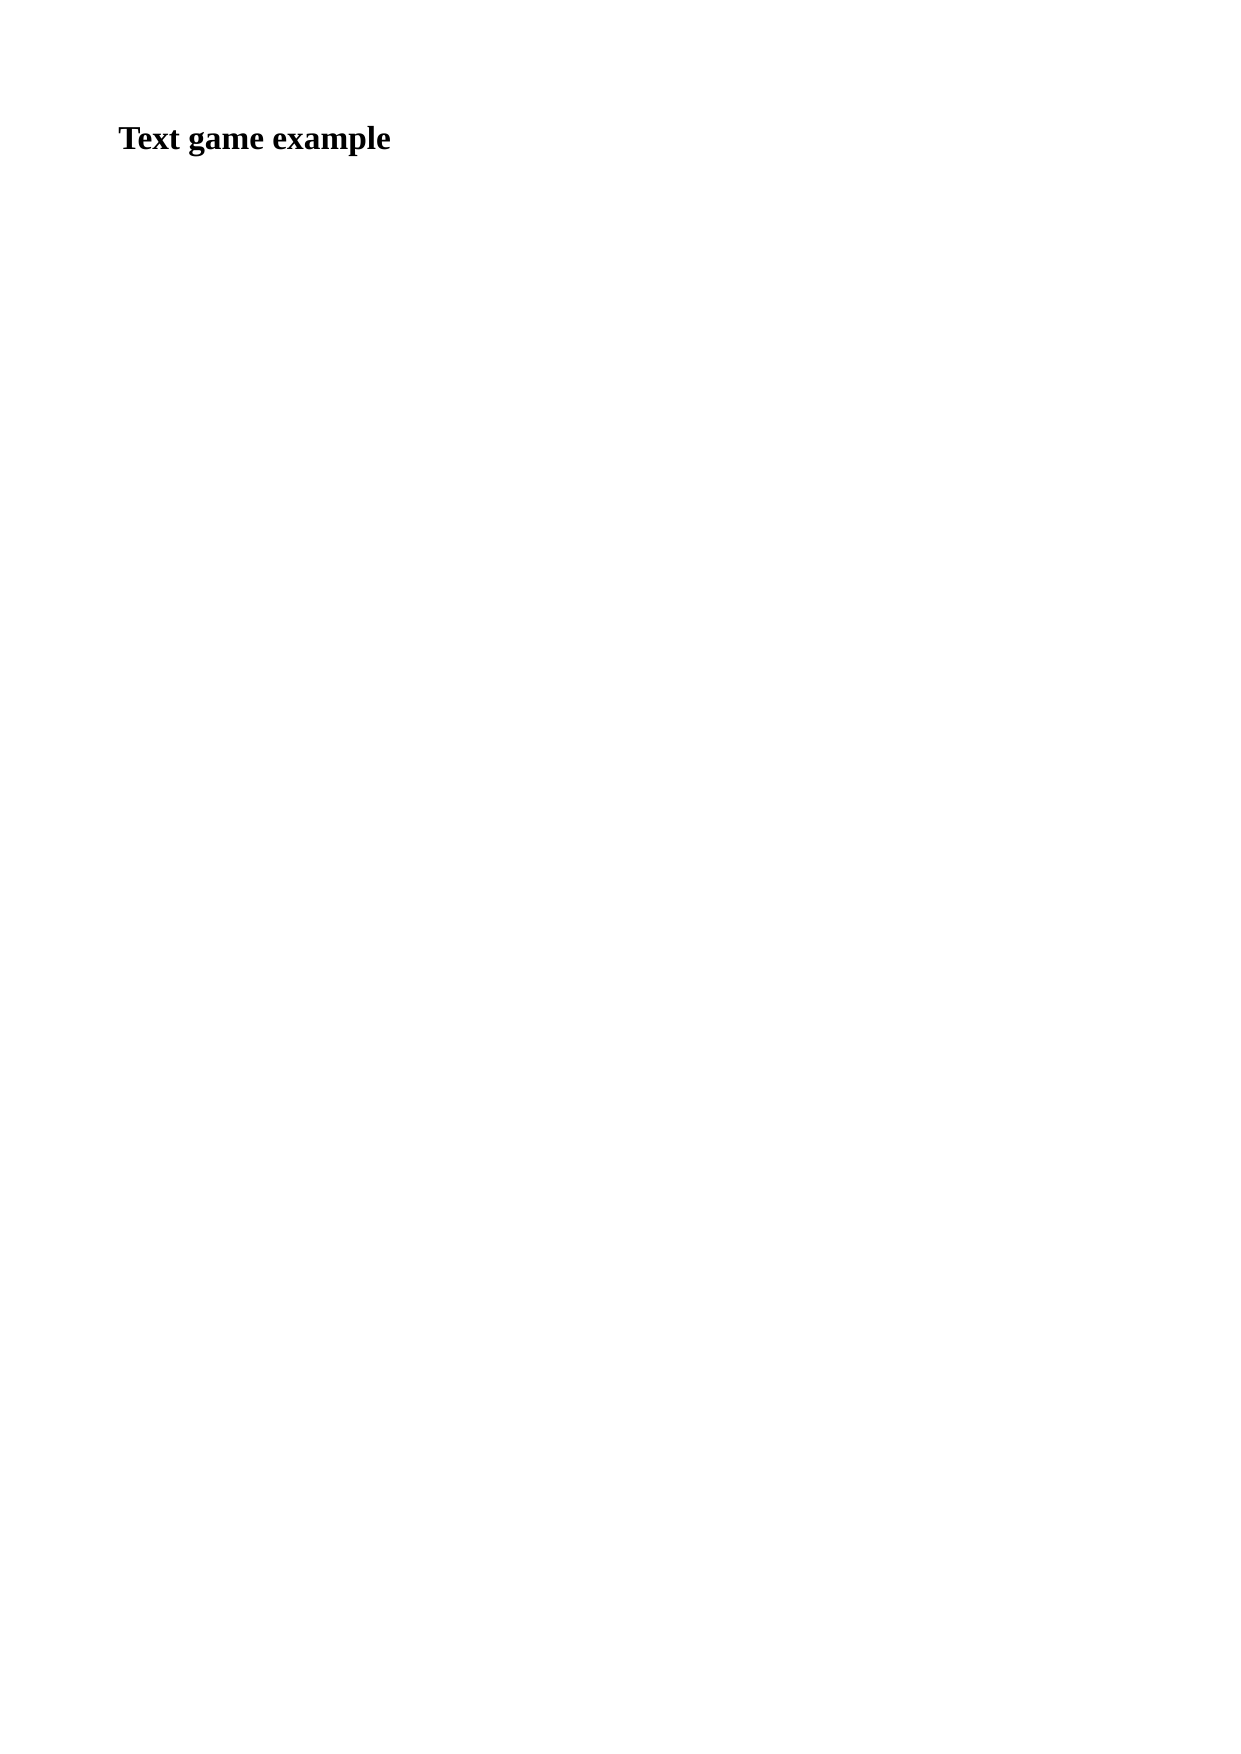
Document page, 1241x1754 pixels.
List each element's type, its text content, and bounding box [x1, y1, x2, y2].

text Text game example [118, 118, 1122, 156]
